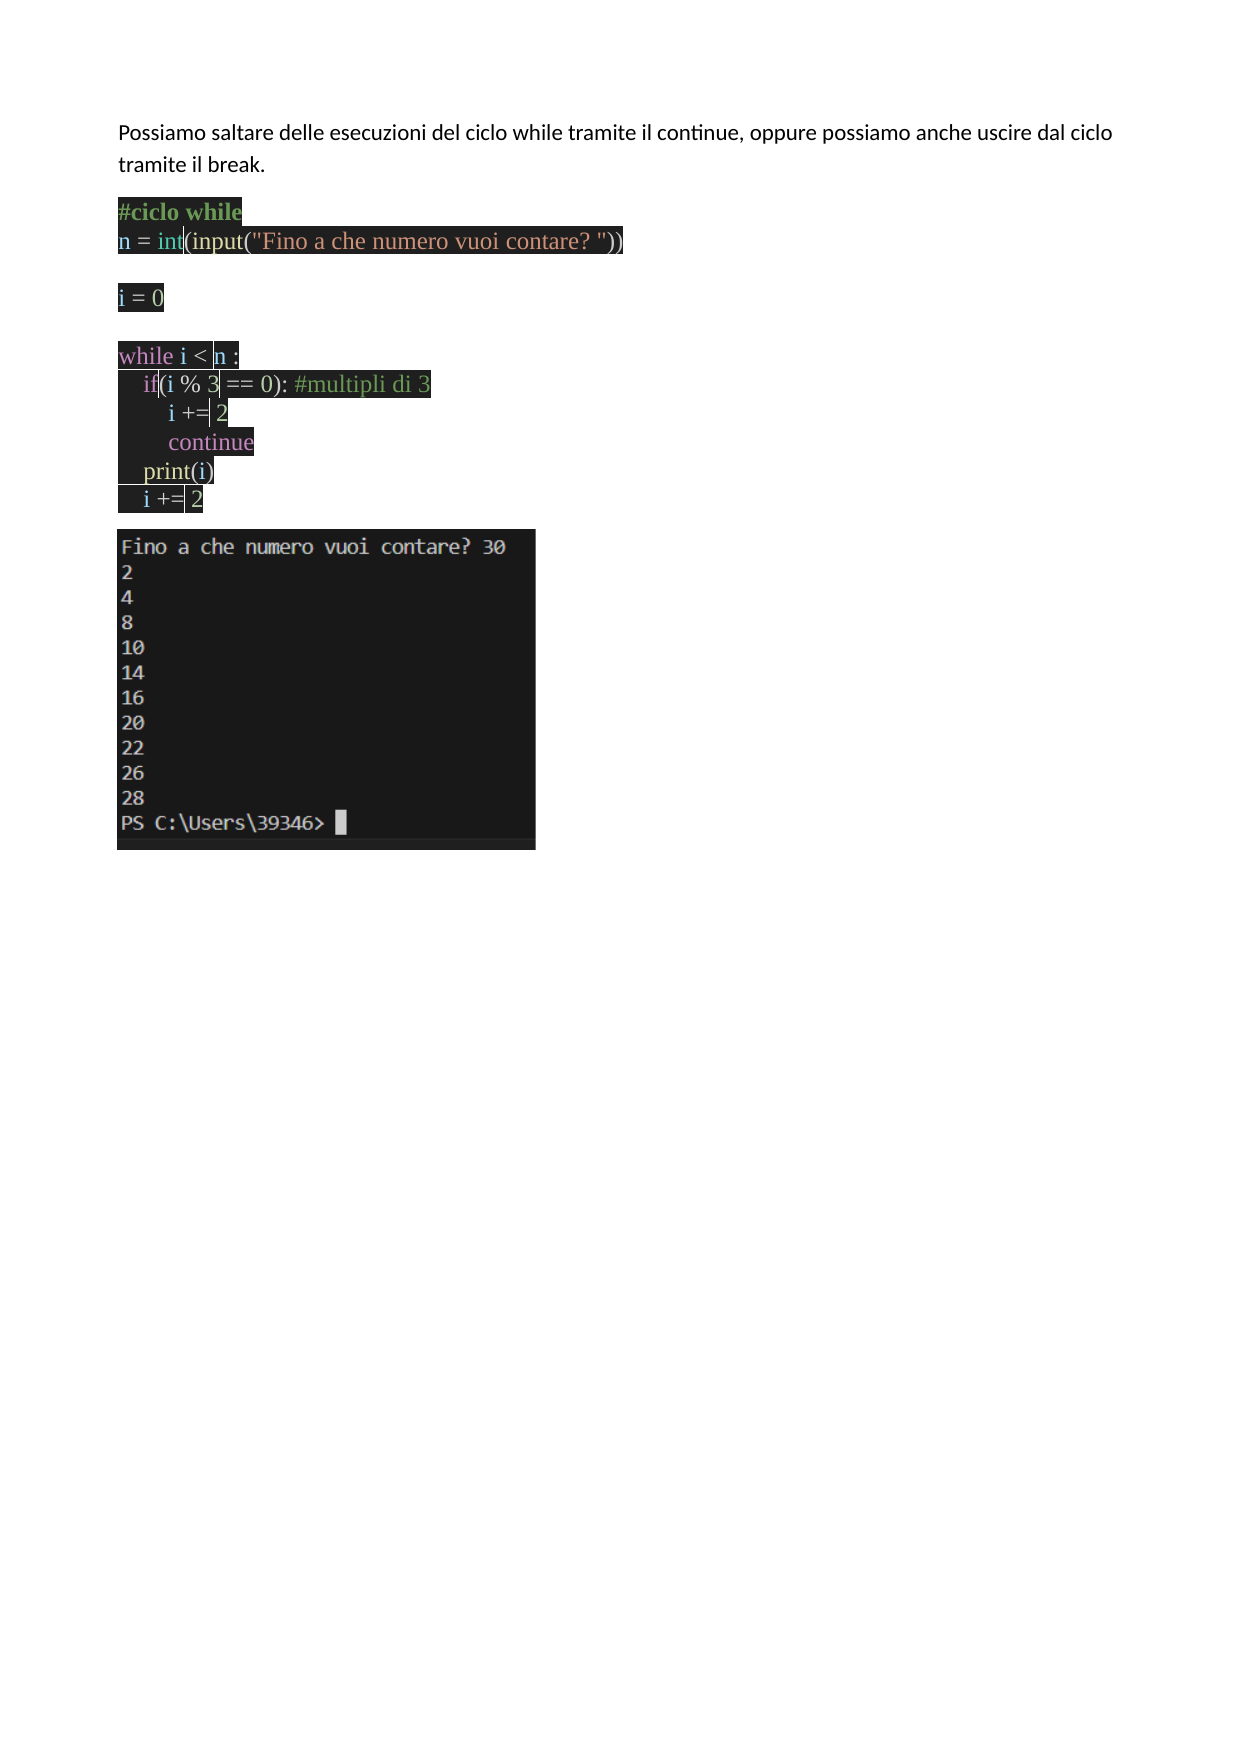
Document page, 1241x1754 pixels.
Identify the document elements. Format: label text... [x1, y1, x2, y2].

text i = 0 [118, 283, 1122, 312]
text Possiamo saltare delle esecuzioni del ciclo while tramite il continue, oppure possiamo anche uscire dal ciclo tramite il break. [118, 118, 1122, 178]
text i += 2 [118, 484, 1122, 513]
text if(i % 3 == 0): #multipli di 3 [118, 369, 1122, 398]
text #ciclo while [118, 197, 1122, 226]
text i += 2 [118, 398, 1122, 427]
text print(i) [118, 456, 1122, 484]
picture [117, 529, 536, 850]
text n = int(input("Fino a che numero vuoi contare? ")) [118, 226, 1122, 254]
text while i < n : [118, 341, 1122, 369]
text continue [118, 427, 1122, 456]
